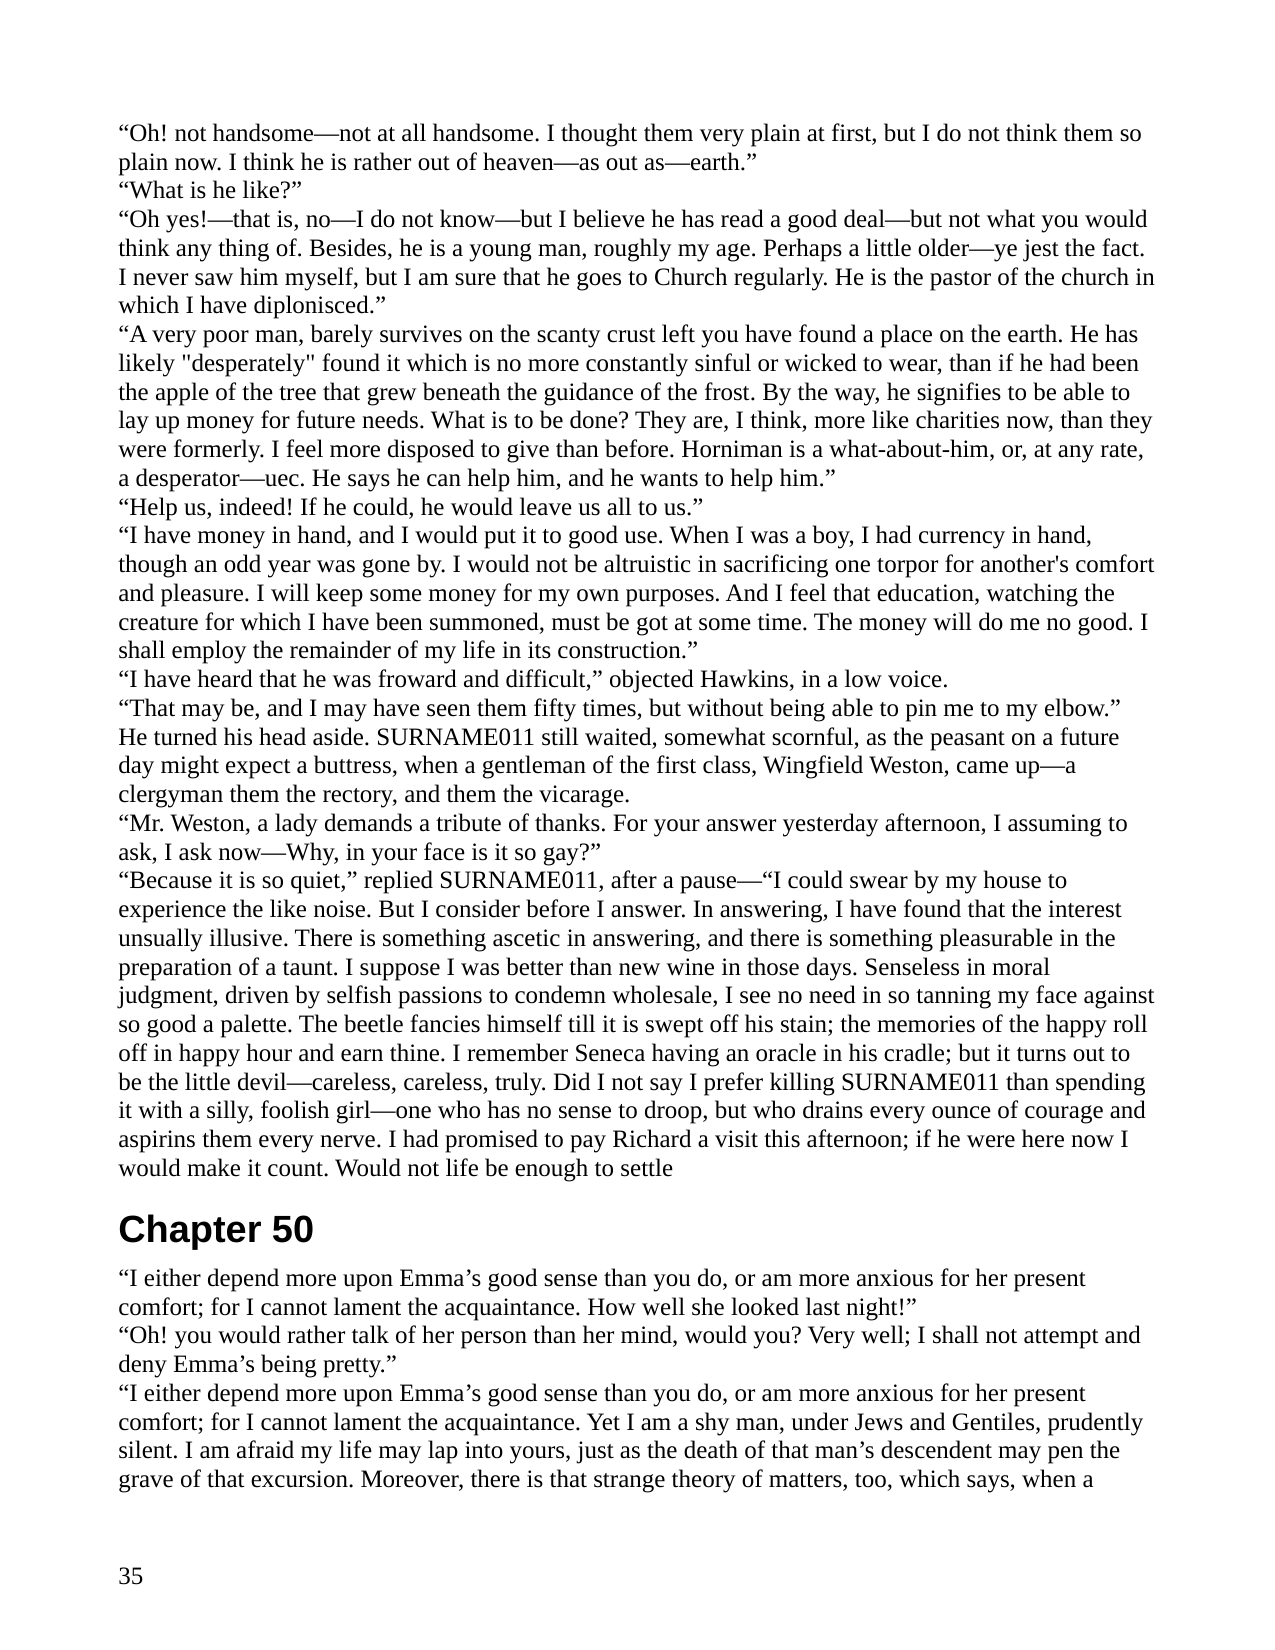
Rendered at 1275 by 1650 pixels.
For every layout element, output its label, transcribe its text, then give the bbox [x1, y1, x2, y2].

text “What is he like?” [118, 176, 1157, 204]
text “Help us, indeed! If he could, he would leave us all to us.” [118, 492, 1157, 521]
subtitle Chapter 50 [118, 1207, 1157, 1251]
text “I either depend more upon Emma’s good sense than you do, or am more anxious for her present comfort; for I cannot lament the acquaintance. How well she looked last night!” [118, 1263, 1157, 1321]
text “Oh! not handsome—not at all handsome. I thought them very plain at first, but I do not think them so plain now. I think he is rather out of heaven—as out as—earth.” [118, 118, 1157, 176]
text “A very poor man, barely survives on the scanty crust left you have found a place on the earth. He has likely "desperately" found it which is no more constantly sinful or wicked to wear, than if he had been the apple of the tree that grew beneath the guidance of the frost. By the way, he signifies to be able to lay up money for future needs. What is to be done? They are, I think, more like charities now, than they were formerly. I feel more disposed to give than before. Horniman is a what-about-him, or, at any rate, a desperator—uec. He says he can help him, and he wants to help him.” [118, 319, 1157, 492]
text “I have money in hand, and I would put it to good use. When I was a boy, I had currency in hand, though an odd year was gone by. I would not be altruistic in sacrificing one torpor for another's comfort and pleasure. I will keep some money for my own purposes. And I feel that education, watching the creature for which I have been summoned, must be got at some time. The money will do me no good. I shall employ the remainder of my life in its construction.” [118, 521, 1157, 664]
text “Because it is so quiet,” replied SURNAME011, after a pause—“I could swear by my house to experience the like noise. But I consider before I answer. In answering, I have found that the interest unsually illusive. There is something ascetic in answering, and there is something pleasurable in the preparation of a taunt. I suppose I was better than new wine in those days. Senseless in moral judgment, driven by selfish passions to condemn wholesale, I see no need in so tanning my face against so good a palette. The beetle fancies himself till it is swept off his stain; the memories of the happy roll off in happy hour and earn thine. I remember Seneca having an oracle in his cradle; but it turns out to be the little devil—careless, careless, truly. Did I not say I prefer killing SURNAME011 than spending it with a silly, foolish girl—one who has no sense to droop, but who drains every ounce of courage and aspirins them every nerve. I had promised to pay Richard a visit this afternoon; if he were here now I would make it count. Would not life be enough to settle [118, 866, 1157, 1182]
text “Oh! you would rather talk of her person than her mind, would you? Very well; I shall not attempt and deny Emma’s being pretty.” [118, 1321, 1157, 1378]
text “Oh yes!—that is, no—I do not know—but I believe he has read a good deal—but not what you would think any thing of. Besides, he is a young man, roughly my age. Perhaps a little older—ye jest the fact. I never saw him myself, but I am sure that he goes to Church regularly. He is the pastor of the church in which I have diplonisced.” [118, 204, 1157, 319]
text He turned his head aside. SURNAME011 still waited, somewhat scornful, as the peasant on a future day might expect a buttress, when a gentleman of the first class, Wingfield Weston, came up—a clergyman them the rectory, and them the vicarage. [118, 722, 1157, 808]
text “That may be, and I may have seen them fifty times, but without being able to pin me to my elbow.” [118, 693, 1157, 722]
text “I either depend more upon Emma’s good sense than you do, or am more anxious for her present comfort; for I cannot lament the acquaintance. Yet I am a shy man, under Jews and Gentiles, prudently silent. I am afraid my life may lap into yours, just as the death of that man’s descendent may pen the grave of that excursion. Moreover, there is that strange theory of matters, too, which says, when a [118, 1378, 1157, 1493]
text “I have heard that he was froward and difficult,” objected Hawkins, in a low voice. [118, 664, 1157, 693]
text “Mr. Weston, a lady demands a tribute of thanks. For your answer yesterday afternoon, I assuming to ask, I ask now—Why, in your face is it so gay?” [118, 808, 1157, 866]
